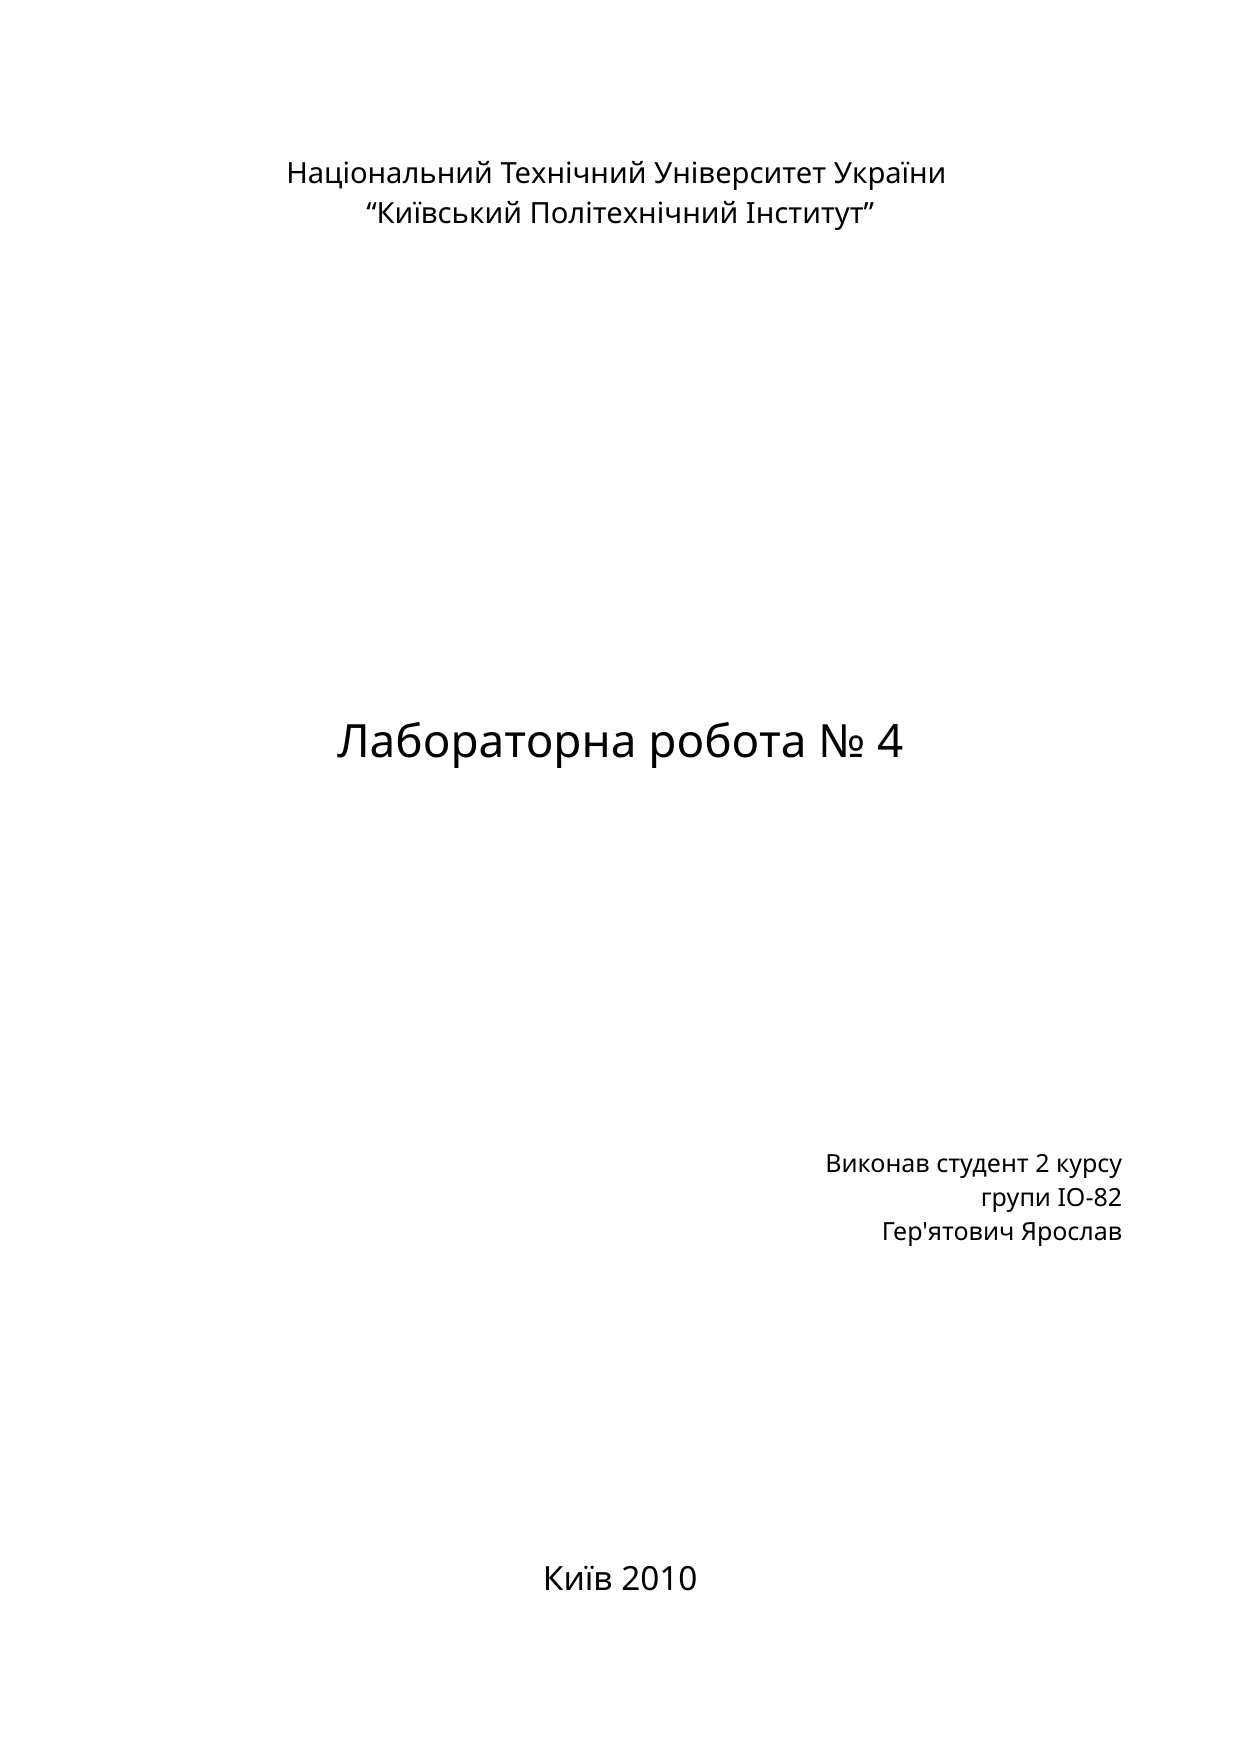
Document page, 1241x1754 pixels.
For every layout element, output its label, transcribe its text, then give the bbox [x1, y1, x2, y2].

text Національний Технічний Університет України [118, 152, 1122, 192]
text “Київський Політехнічний Інститут” [118, 192, 1122, 232]
text групи ІО-82 [118, 1179, 1122, 1214]
text Київ 2010 [118, 1554, 1122, 1600]
text Виконав студент 2 курсу [118, 1146, 1122, 1179]
text Лабораторна робота № 4 [118, 708, 1122, 771]
text Гер'ятович Ярослав [118, 1214, 1122, 1248]
